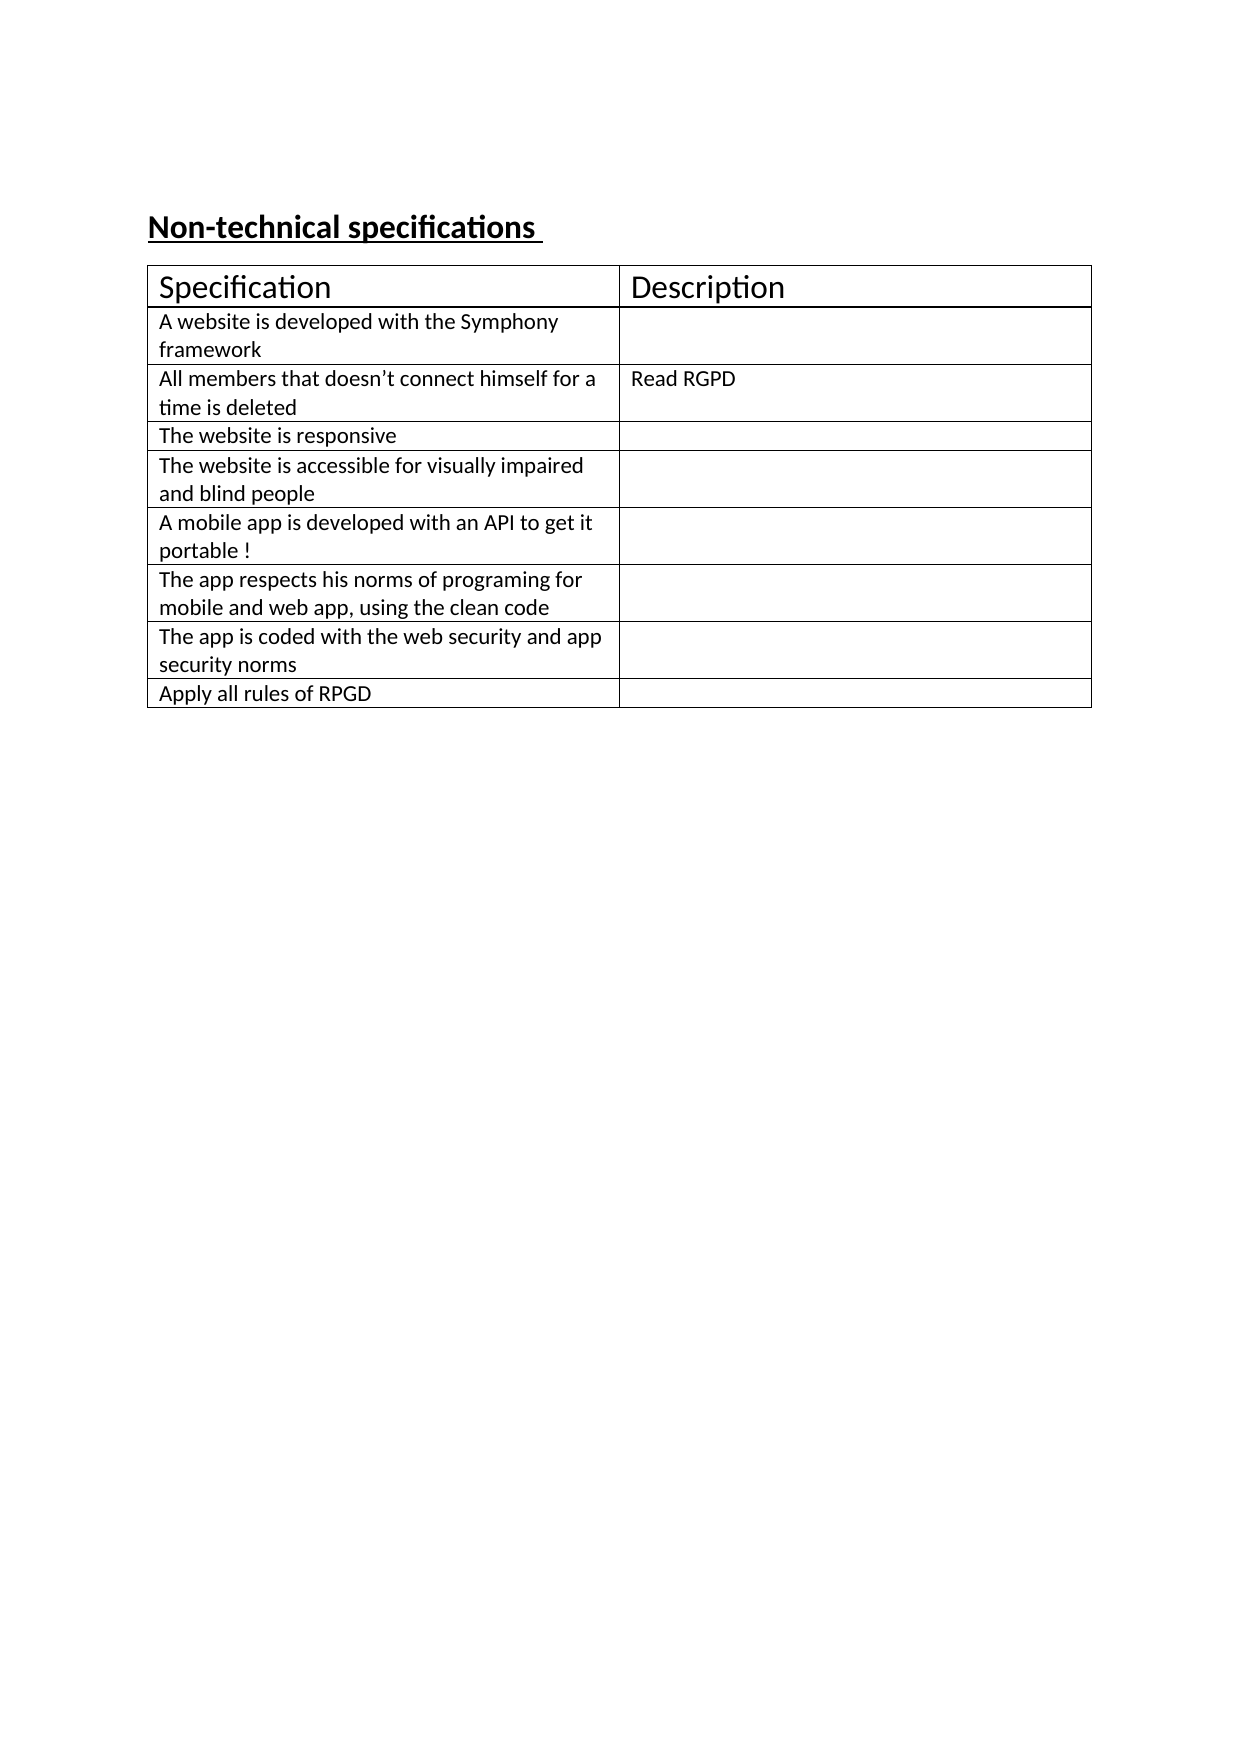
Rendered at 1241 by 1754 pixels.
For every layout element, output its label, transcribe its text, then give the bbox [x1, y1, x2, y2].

table_header Specification [148, 266, 619, 306]
table_cell [620, 565, 1091, 621]
table_cell A website is developed with the Symphony framework [148, 308, 619, 363]
table_cell [620, 451, 1091, 507]
table_cell All members that doesn’t connect himself for a time is deleted [148, 365, 619, 421]
table_cell [620, 508, 1091, 564]
table_cell The app is coded with the web security and app security norms [148, 622, 619, 678]
table_cell [620, 679, 1091, 707]
table_cell [620, 622, 1091, 678]
table_cell Apply all rules of RPGD [148, 679, 619, 707]
table_cell The website is responsive [148, 422, 619, 450]
table_cell Read RGPD [620, 365, 1091, 421]
table_cell [620, 308, 1091, 363]
table_cell A mobile app is developed with an API to get it portable ! [148, 508, 619, 564]
text Non-technical specifications [148, 206, 1093, 247]
table_cell The app respects his norms of programing for mobile and web app, using the clean code [148, 565, 619, 621]
table_header Description [620, 266, 1091, 306]
table_cell [620, 422, 1091, 450]
table_cell The website is accessible for visually impaired and blind people [148, 451, 619, 507]
